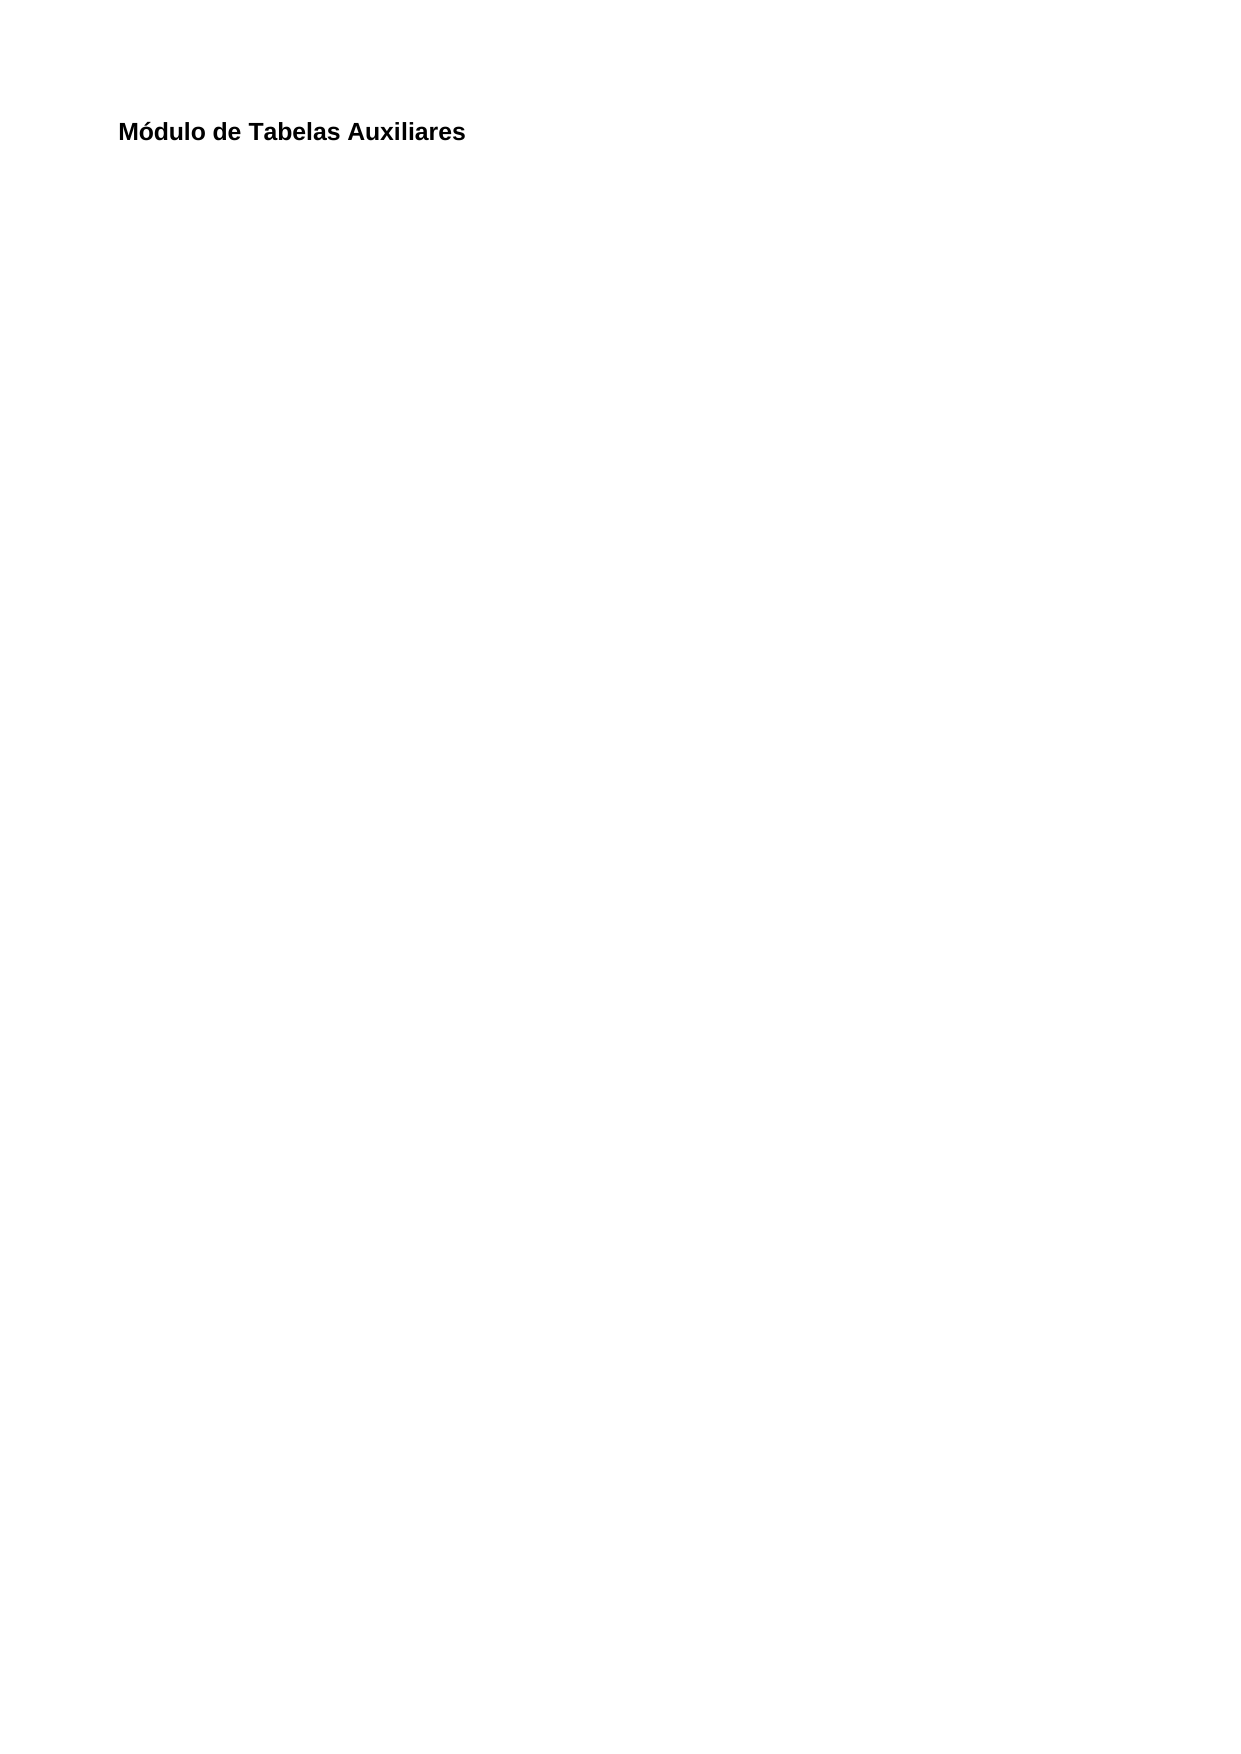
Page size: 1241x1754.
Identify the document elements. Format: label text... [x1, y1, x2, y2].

subtitle Módulo de Tabelas Auxiliares [118, 118, 1122, 146]
